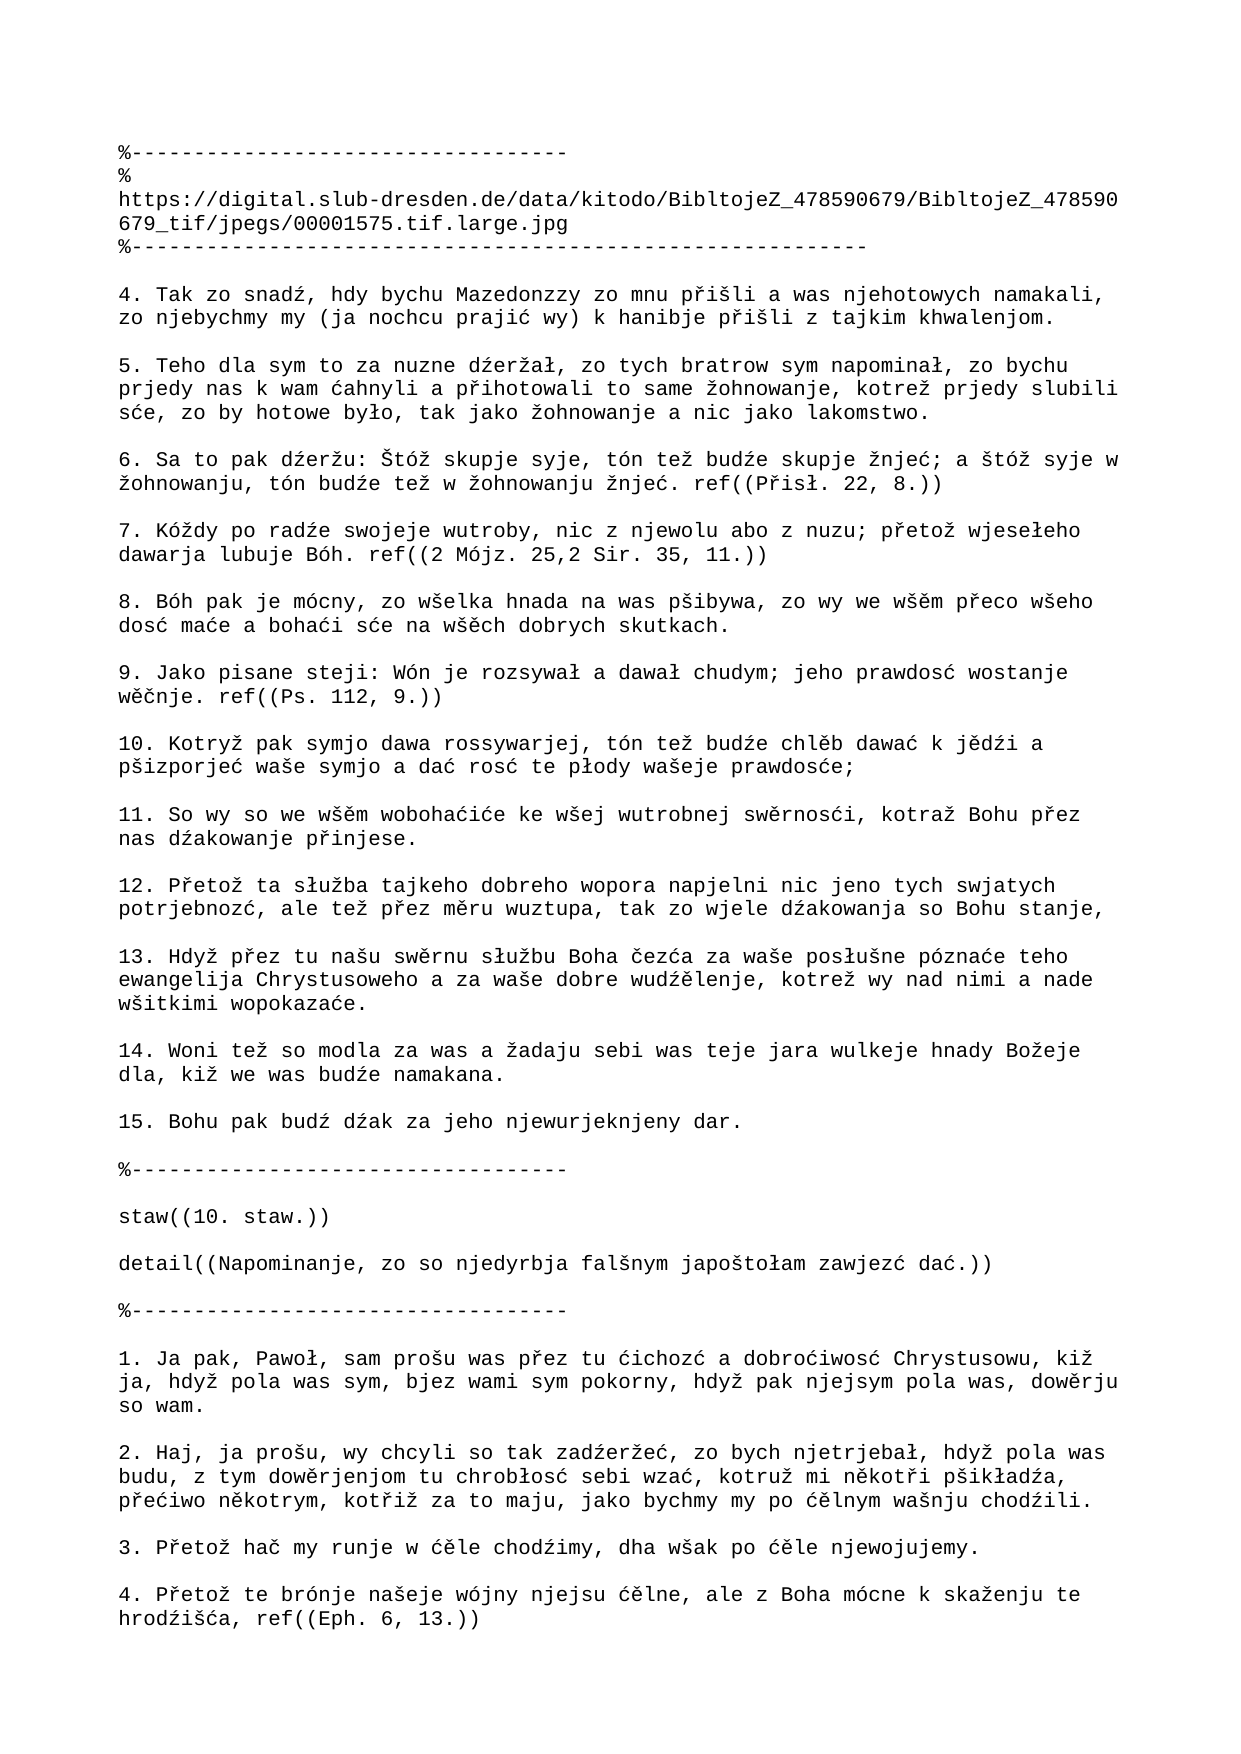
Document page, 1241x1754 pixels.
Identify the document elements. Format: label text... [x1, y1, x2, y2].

text %----------------------------------- [118, 1300, 1122, 1324]
text 4. Tak zo snadź, hdy bychu Mazedonzzy zo mnu přišli a was njehotowych namakali, zo njebychmy my (ja nochcu prajić wy) k hanibje přišli z tajkim khwalenjom. [118, 284, 1122, 331]
text 12. Přetož ta słužba tajkeho dobreho wopora napjelni nic jeno tych swjatych potrjebnozć, ale tež přez měru wuztupa, tak zo wjele dźakowanja so Bohu stanje, [118, 875, 1122, 922]
text % https://digital.slub-dresden.de/data/kitodo/BibltojeZ_478590679/BibltojeZ_478590679_tif/jpegs/00001575.tif.large.jpg [118, 165, 1122, 236]
text 6. Sa to pak dźeržu: Štóž skupje syje, tón tež budźe skupje žnjeć; a štóž syje w žohnowanju, tón budźe tež w žohnowanju žnjeć. ref((Přisł. 22, 8.)) [118, 449, 1122, 496]
text 13. Hdyž přez tu našu swěrnu słužbu Boha čezća za waše posłušne póznaće teho ewangelija Chrystusoweho a za waše dobre wudźělenje, kotrež wy nad nimi a nade wšitkimi wopokazaće. [118, 946, 1122, 1017]
text %----------------------------------------------------------- [118, 236, 1122, 260]
text 1. Ja pak, Pawoł, sam prošu was přez tu ćichozć a dobroćiwosć Chrystusowu, kiž ja, hdyž pola was sym, bjez wami sym pokorny, hdyž pak njejsym pola was, dowěrju so wam. [118, 1348, 1122, 1419]
text %----------------------------------- [118, 142, 1122, 165]
text %----------------------------------- [118, 1158, 1122, 1182]
text 14. Woni tež so modla za was a žadaju sebi was teje jara wulkeje hnady Božeje dla, kiž we was budźe namakana. [118, 1040, 1122, 1088]
text 15. Bohu pak budź dźak za jeho njewurjeknjeny dar. [118, 1111, 1122, 1135]
text 10. Kotryž pak symjo dawa rossywarjej, tón tež budźe chlěb dawać k jědźi a pšizporjeć waše symjo a dać rosć te płody wašeje prawdosće; [118, 733, 1122, 780]
text 11. So wy so we wšěm wobohaćiće ke wšej wutrobnej swěrnosći, kotraž Bohu přez nas dźakowanje přinjese. [118, 804, 1122, 851]
text 5. Teho dla sym to za nuzne dźeržał, zo tych bratrow sym napominał, zo bychu prjedy nas k wam ćahnyli a přihotowali to same žohnowanje, kotrež prjedy slubili sće, zo by hotowe było, tak jako žohnowanje a nic jako lakomstwo. [118, 354, 1122, 426]
text detail((Napominanje, zo so njedyrbja falšnym japoštołam zawjezć dać.)) [118, 1253, 1122, 1277]
text 4. Přetož te brónje našeje wójny njejsu ćělne, ale z Boha mócne k skaženju te hrodźišća, ref((Eph. 6, 13.)) [118, 1584, 1122, 1631]
text 8. Bóh pak je mócny, zo wšelka hnada na was pšibywa, zo wy we wšěm přeco wšeho dosć maće a bohaći sće na wšěch dobrych skutkach. [118, 591, 1122, 638]
text 7. Kóždy po radźe swojeje wutroby, nic z njewolu abo z nuzu; přetož wjesełeho dawarja lubuje Bóh. ref((2 Mójz. 25,2 Sir. 35, 11.)) [118, 520, 1122, 567]
text 2. Haj, ja prošu, wy chcyli so tak zadźeržeć, zo bych njetrjebał, hdyž pola was budu, z tym dowěrjenjom tu chrobłosć sebi wzać, kotruž mi někotři pšikładźa, přećiwo někotrym, kotřiž za to maju, jako bychmy my po ćělnym wašnju chodźili. [118, 1442, 1122, 1513]
text 9. Jako pisane steji: Wón je rozsywał a dawał chudym; jeho prawdosć wostanje wěčnje. ref((Ps. 112, 9.)) [118, 662, 1122, 709]
text 3. Přetož hač my runje w ćěle chodźimy, dha wšak po ćěle njewojujemy. [118, 1537, 1122, 1561]
text staw((10. staw.)) [118, 1206, 1122, 1229]
